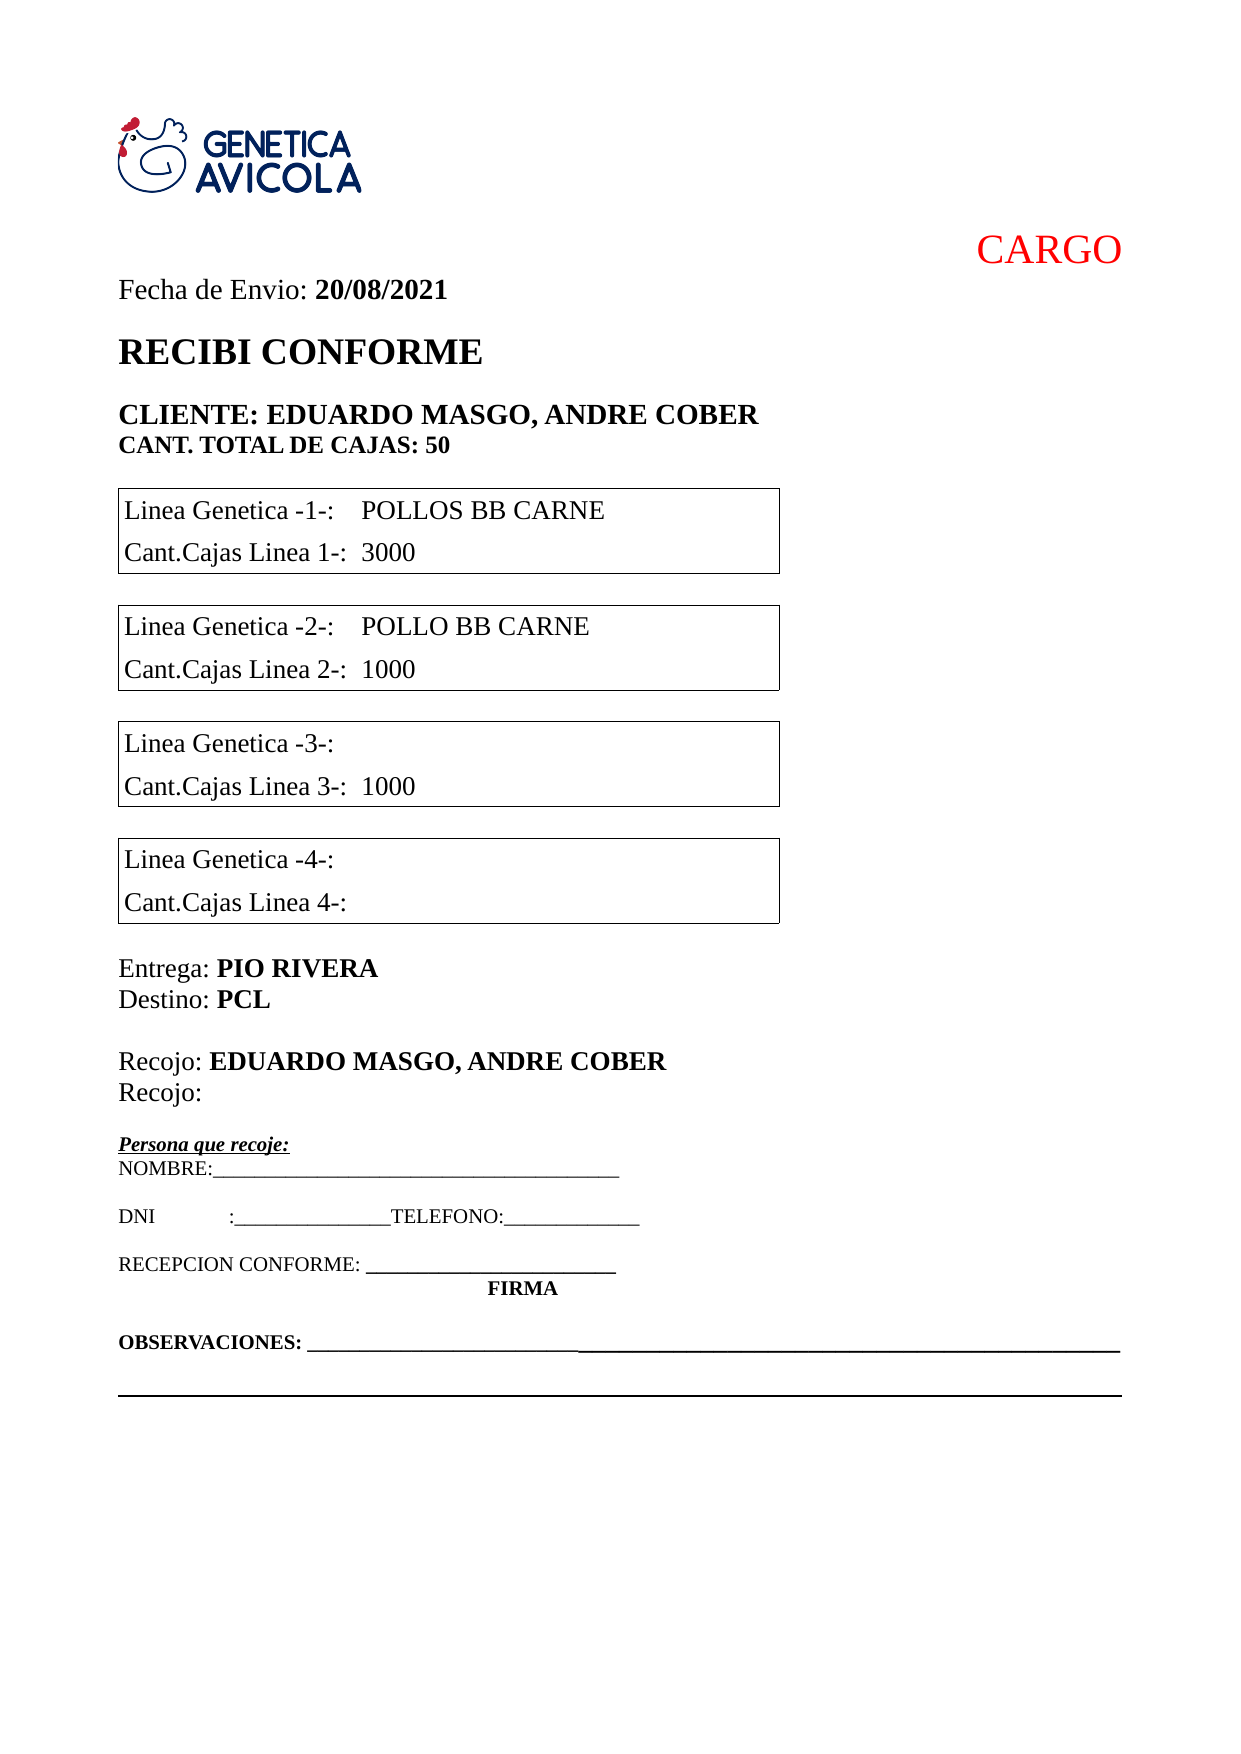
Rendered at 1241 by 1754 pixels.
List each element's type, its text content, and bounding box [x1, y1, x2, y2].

table_cell [356, 839, 779, 880]
table_cell POLLO BB CARNE [356, 606, 779, 647]
table_cell [356, 691, 779, 721]
table_cell Cant.Cajas Linea 2-: [119, 647, 356, 690]
text FIRMA [118, 1276, 1122, 1300]
text DNI :_______________TELEFONO:_____________ [118, 1204, 1122, 1228]
table_cell [356, 880, 779, 923]
text Recojo: [118, 1076, 1122, 1108]
table_cell Cant.Cajas Linea 1-: [119, 531, 356, 573]
table_cell Cant.Cajas Linea 4-: [119, 880, 356, 923]
table_cell [356, 722, 779, 764]
text Destino: PCL [118, 983, 1122, 1014]
text CANT. TOTAL DE CAJAS: 50 [118, 431, 1122, 459]
text CARGO [118, 224, 1122, 272]
table_header POLLOS BB CARNE [356, 489, 779, 531]
table_cell 3000 [356, 531, 779, 573]
table_cell Linea Genetica -3-: [119, 722, 356, 764]
table_cell Cant.Cajas Linea 3-: [119, 764, 356, 806]
table_cell 1000 [356, 764, 779, 806]
text Entrega: PIO RIVERA [118, 952, 1122, 983]
text Recojo: EDUARDO MASGO, ANDRE COBER [118, 1045, 1122, 1076]
text Persona que recoje: [118, 1132, 1122, 1156]
text Fecha de Envio: 20/08/2021 [118, 272, 1122, 306]
text CLIENTE: EDUARDO MASGO, ANDRE COBER [118, 397, 1122, 431]
table_header Linea Genetica -1-: [119, 489, 356, 531]
table_cell Linea Genetica -2-: [119, 606, 356, 647]
text NOMBRE:_______________________________________ [118, 1156, 1122, 1180]
table_cell 1000 [356, 647, 779, 690]
picture [117, 117, 362, 193]
table_cell [118, 691, 356, 721]
table_cell [118, 807, 356, 838]
text OBSERVACIONES: __________________________________________________________________ [118, 1324, 1122, 1355]
table_cell Linea Genetica -4-: [119, 839, 356, 880]
table_cell [356, 574, 779, 604]
table_cell [118, 574, 356, 604]
text RECIBI CONFORME [118, 330, 1122, 373]
text RECEPCION CONFORME: ________________________ [118, 1252, 1122, 1276]
table_cell [356, 807, 779, 838]
